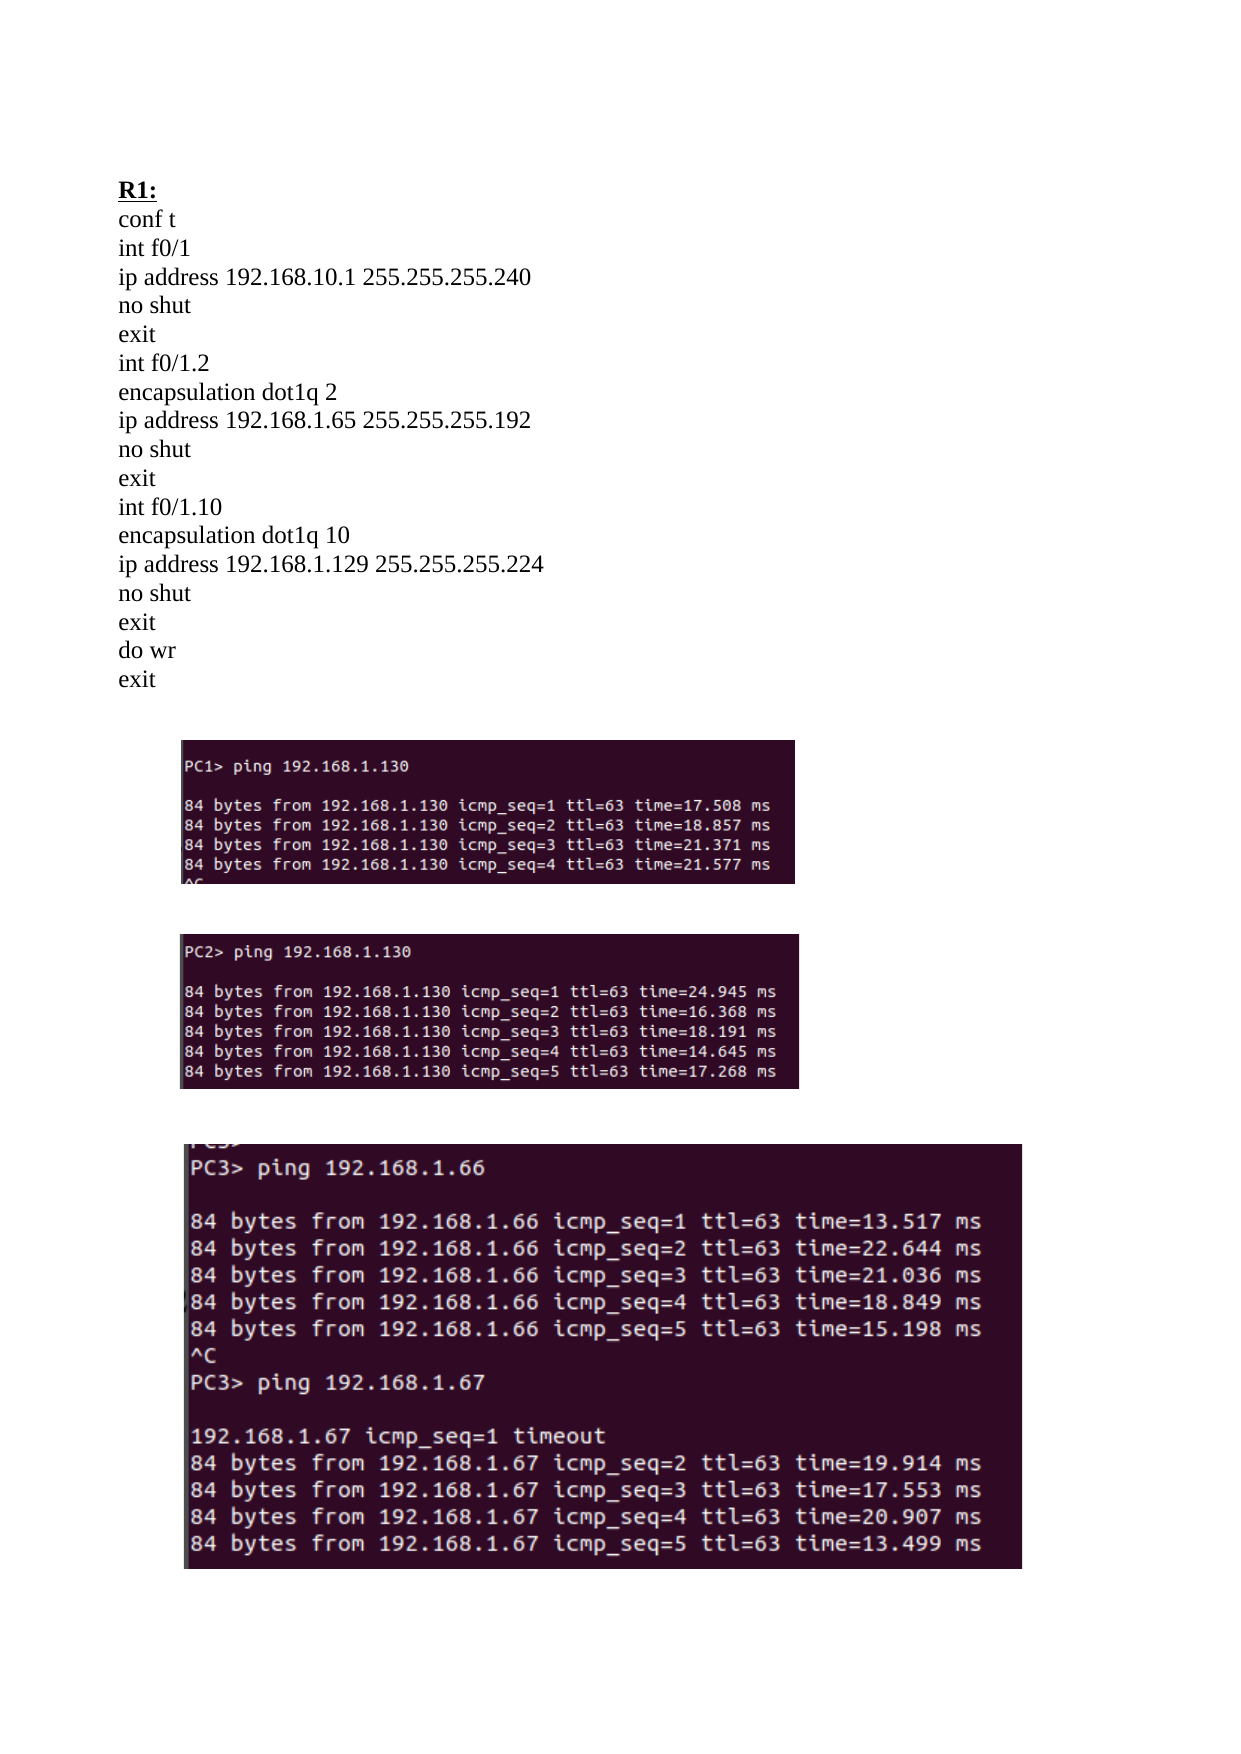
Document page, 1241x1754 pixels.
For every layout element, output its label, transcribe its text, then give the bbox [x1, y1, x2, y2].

text int f0/1.10 [118, 492, 1122, 521]
text ip address 192.168.1.65 255.255.255.192 [118, 406, 1122, 434]
text conf t [118, 204, 1122, 233]
text do wr [118, 636, 1122, 664]
text int f0/1 [118, 233, 1122, 262]
text ip address 192.168.1.129 255.255.255.224 [118, 549, 1122, 578]
picture [181, 740, 795, 884]
text ip address 192.168.10.1 255.255.255.240 [118, 262, 1122, 291]
text encapsulation dot1q 10 [118, 521, 1122, 549]
text R1: [118, 176, 1122, 204]
text exit [118, 463, 1122, 492]
text exit [118, 319, 1122, 348]
text no shut [118, 434, 1122, 463]
text exit [118, 607, 1122, 636]
text int f0/1.2 [118, 348, 1122, 377]
text exit [118, 664, 1122, 693]
picture [179, 934, 800, 1089]
picture [183, 1144, 1023, 1569]
text no shut [118, 291, 1122, 319]
text encapsulation dot1q 2 [118, 377, 1122, 406]
text no shut [118, 578, 1122, 607]
